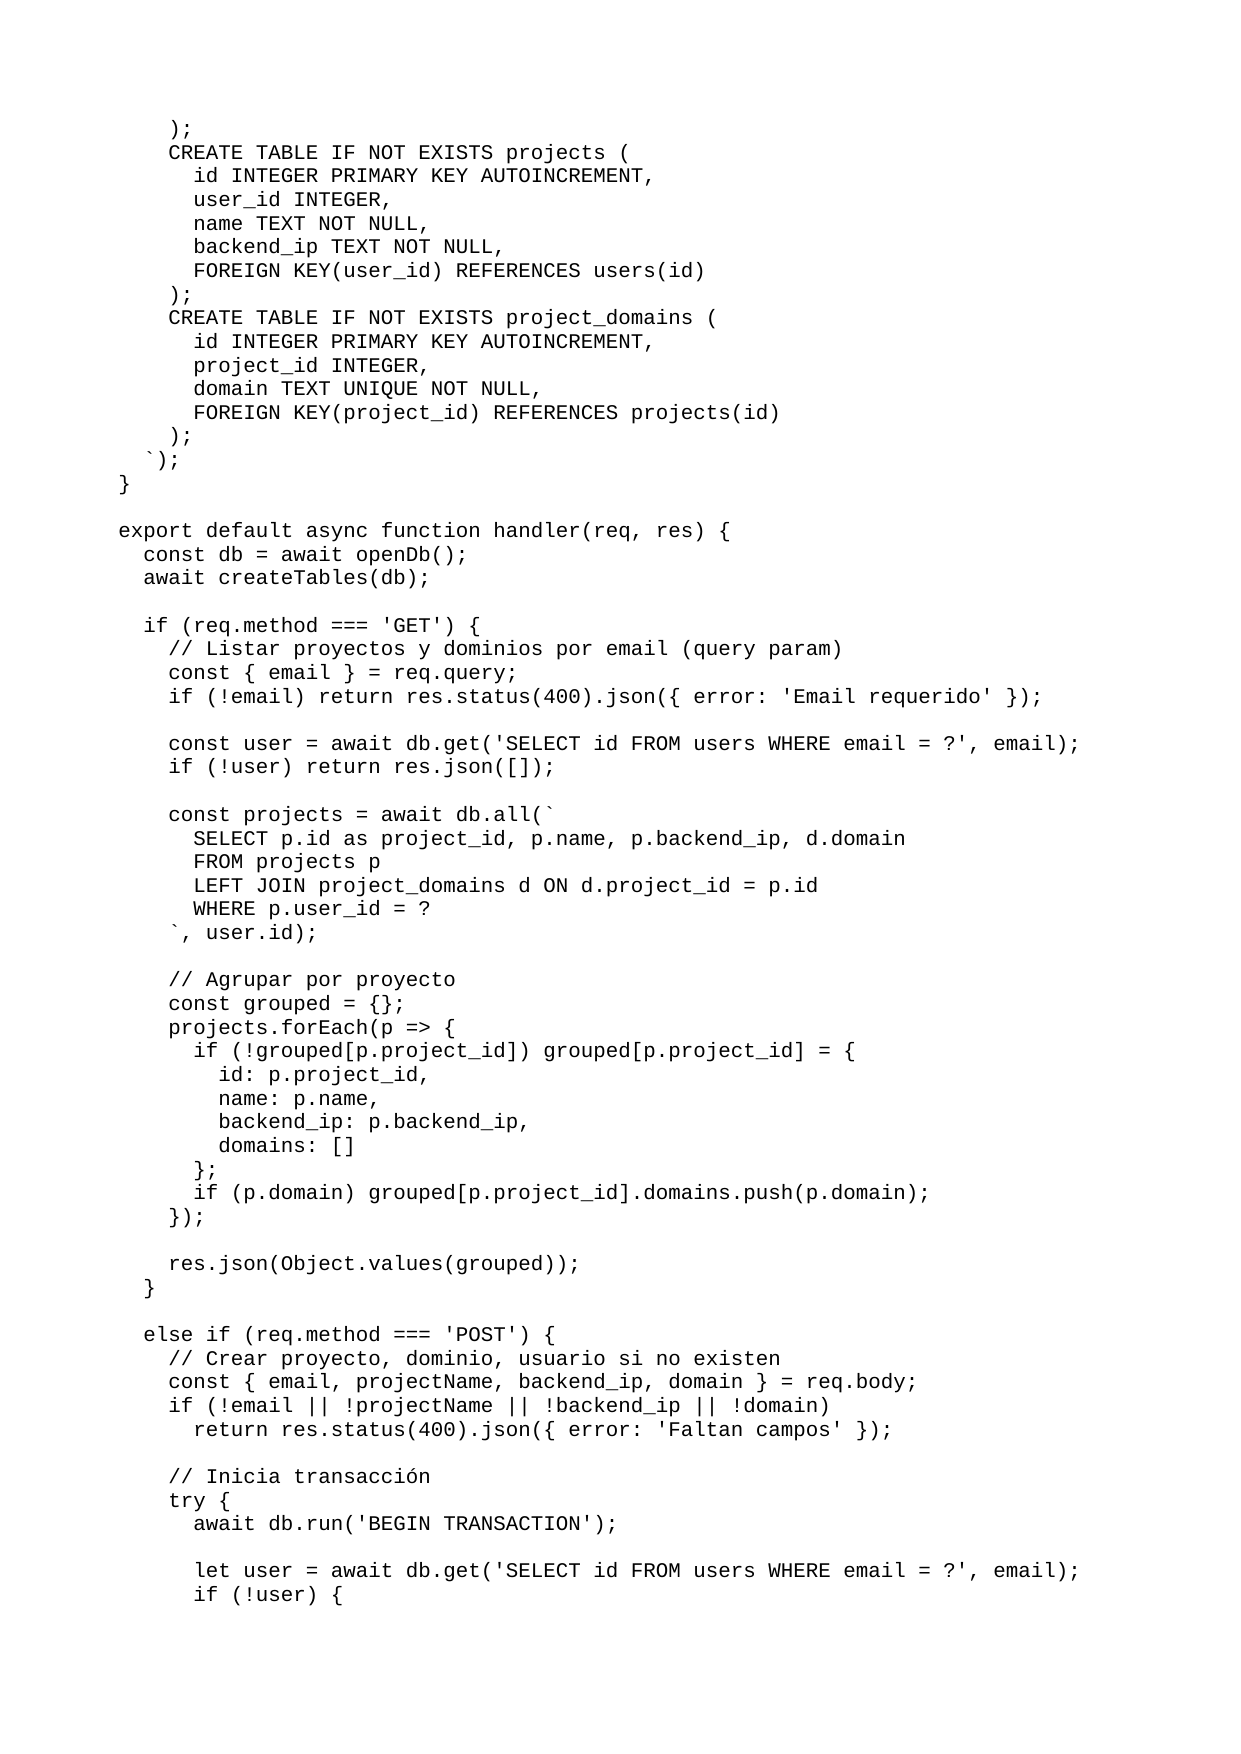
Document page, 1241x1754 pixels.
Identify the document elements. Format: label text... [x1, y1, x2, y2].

text const { email } = req.query; [118, 662, 1122, 686]
text // Inicia transacción [118, 1466, 1122, 1489]
text CREATE TABLE IF NOT EXISTS project_domains ( [118, 307, 1122, 331]
text projects.forEach(p => { [118, 1017, 1122, 1040]
text const projects = await db.all(` [118, 804, 1122, 827]
text SELECT p.id as project_id, p.name, p.backend_ip, d.domain [118, 827, 1122, 851]
text domain TEXT UNIQUE NOT NULL, [118, 378, 1122, 402]
text backend_ip TEXT NOT NULL, [118, 236, 1122, 260]
text const grouped = {}; [118, 993, 1122, 1017]
text await createTables(db); [118, 567, 1122, 591]
text id: p.project_id, [118, 1064, 1122, 1088]
text WHERE p.user_id = ? [118, 898, 1122, 922]
text // Listar proyectos y dominios por email (query param) [118, 638, 1122, 662]
text const db = await openDb(); [118, 544, 1122, 567]
text ); [118, 118, 1122, 142]
text backend_ip: p.backend_ip, [118, 1111, 1122, 1135]
text }; [118, 1158, 1122, 1182]
text }); [118, 1206, 1122, 1229]
text project_id INTEGER, [118, 354, 1122, 378]
text id INTEGER PRIMARY KEY AUTOINCREMENT, [118, 331, 1122, 354]
text res.json(Object.values(grouped)); [118, 1253, 1122, 1277]
text user_id INTEGER, [118, 189, 1122, 213]
text if (req.method === 'GET') { [118, 615, 1122, 638]
text FOREIGN KEY(user_id) REFERENCES users(id) [118, 260, 1122, 284]
text FOREIGN KEY(project_id) REFERENCES projects(id) [118, 402, 1122, 426]
text // Agrupar por proyecto [118, 969, 1122, 993]
text ); [118, 426, 1122, 449]
text ); [118, 284, 1122, 307]
text LEFT JOIN project_domains d ON d.project_id = p.id [118, 875, 1122, 898]
text name TEXT NOT NULL, [118, 213, 1122, 236]
text export default async function handler(req, res) { [118, 520, 1122, 544]
text else if (req.method === 'POST') { [118, 1324, 1122, 1348]
text try { [118, 1489, 1122, 1513]
text if (!email) return res.status(400).json({ error: 'Email requerido' }); [118, 686, 1122, 709]
text `); [118, 449, 1122, 473]
text } [118, 473, 1122, 496]
text name: p.name, [118, 1088, 1122, 1111]
text return res.status(400).json({ error: 'Faltan campos' }); [118, 1419, 1122, 1442]
text if (!user) return res.json([]); [118, 757, 1122, 780]
text if (p.domain) grouped[p.project_id].domains.push(p.domain); [118, 1182, 1122, 1206]
text if (!grouped[p.project_id]) grouped[p.project_id] = { [118, 1040, 1122, 1064]
text id INTEGER PRIMARY KEY AUTOINCREMENT, [118, 165, 1122, 189]
text FROM projects p [118, 851, 1122, 875]
text const { email, projectName, backend_ip, domain } = req.body; [118, 1371, 1122, 1395]
text if (!user) { [118, 1584, 1122, 1608]
text CREATE TABLE IF NOT EXISTS projects ( [118, 142, 1122, 165]
text let user = await db.get('SELECT id FROM users WHERE email = ?', email); [118, 1561, 1122, 1584]
text } [118, 1277, 1122, 1300]
text if (!email || !projectName || !backend_ip || !domain) [118, 1395, 1122, 1419]
text const user = await db.get('SELECT id FROM users WHERE email = ?', email); [118, 733, 1122, 757]
text domains: [] [118, 1135, 1122, 1158]
text `, user.id); [118, 922, 1122, 946]
text // Crear proyecto, dominio, usuario si no existen [118, 1348, 1122, 1371]
text await db.run('BEGIN TRANSACTION'); [118, 1513, 1122, 1537]
